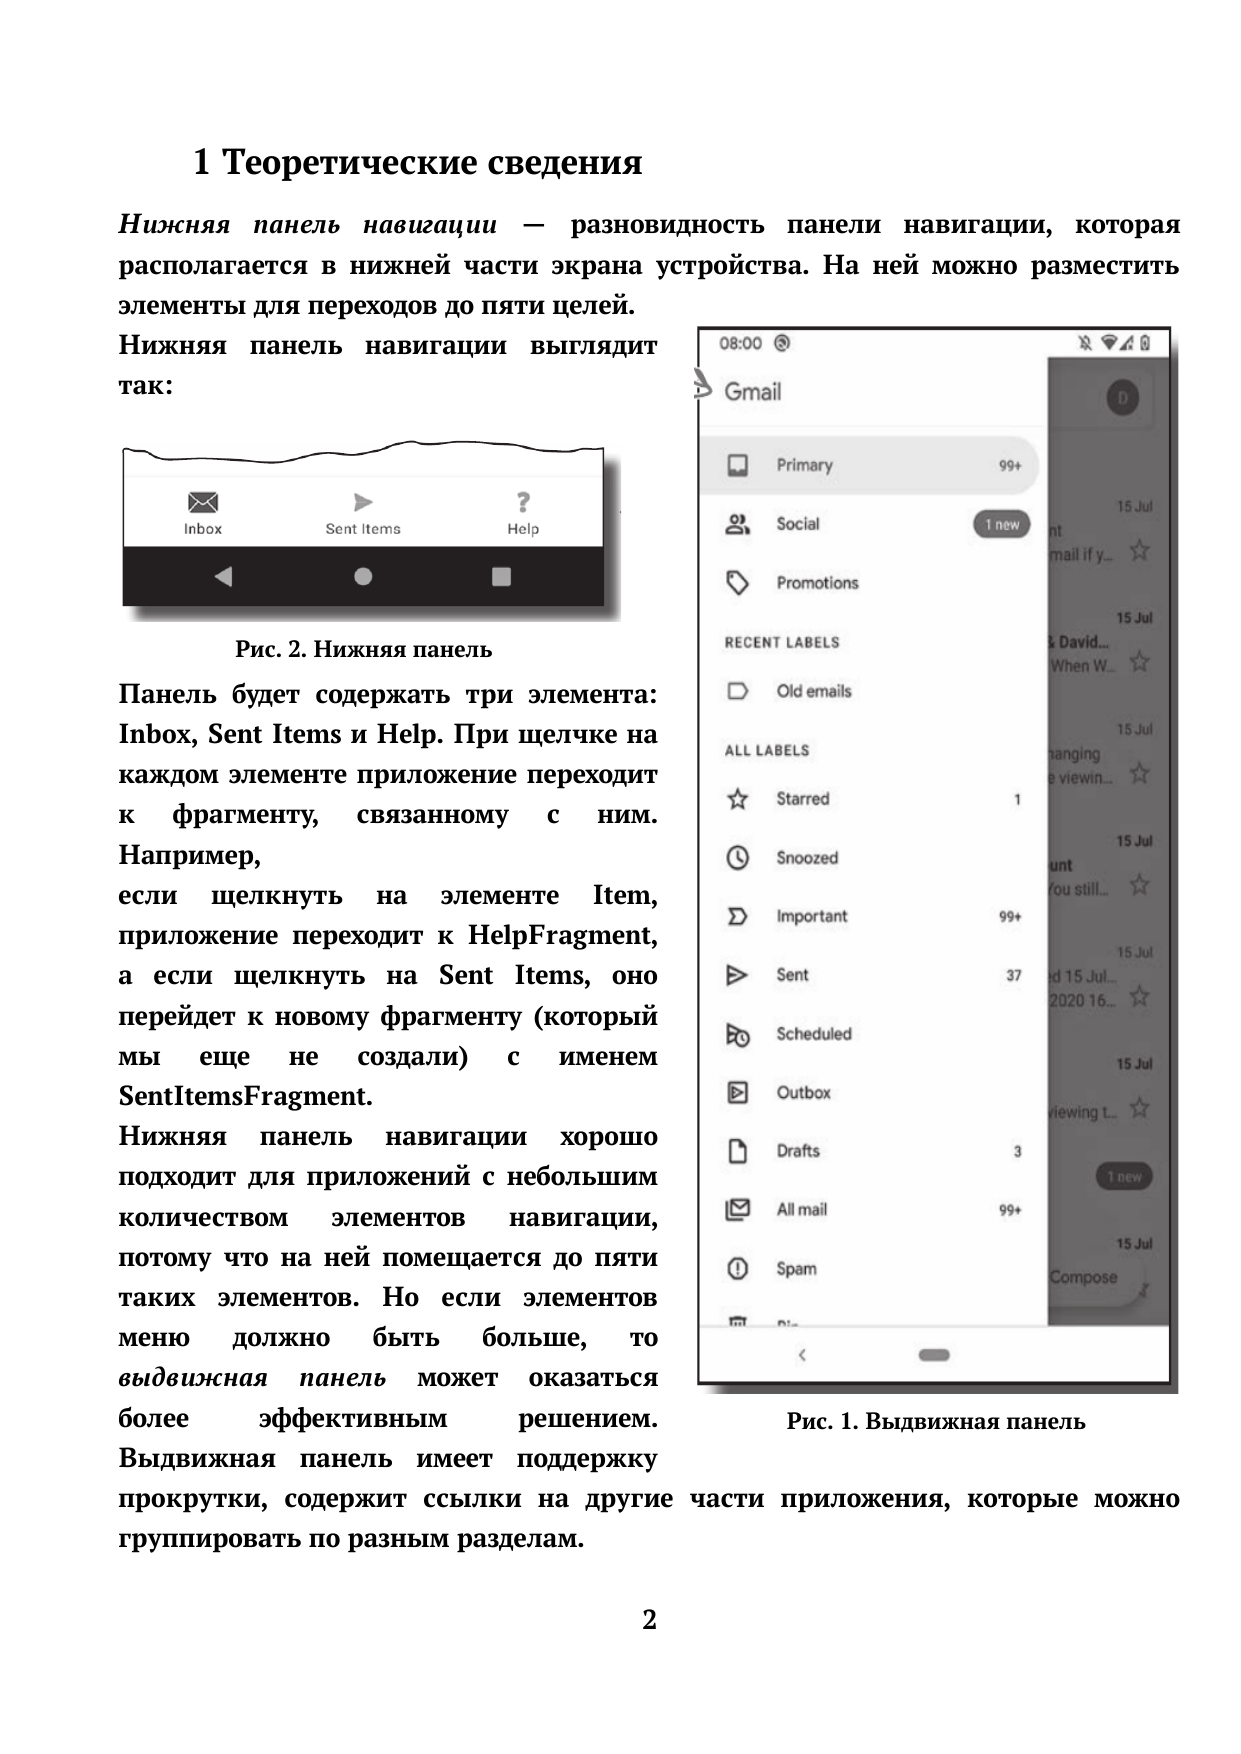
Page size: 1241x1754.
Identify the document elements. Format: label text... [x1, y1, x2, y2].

picture [694, 320, 1179, 1394]
text Рис. 2. Нижняя панель [106, 622, 621, 663]
text Панель будет содержать три элемента: Inbox, Sent Items и Help. При щелчке на каждом элементе приложение переходит к фрагменту, связанному с ним. Например, [118, 609, 659, 870]
text Рис. 1. Выдвижная панель [694, 1394, 1178, 1435]
picture [105, 427, 622, 622]
text Нижняя панель навигации — разновидность панели навигации, которая располагается в нижней части экрана устройства. На ней можно разместить элементы для переходов до пяти целей. [118, 207, 1181, 1459]
subtitle 1 Теоретические сведения [192, 139, 1181, 183]
text Нижняя панель навигации выглядит так: [118, 327, 659, 401]
text если щелкнуть на элементе Item, приложение переходит к HelpFragment, а если щелкнуть на Sent Items, оно перейдет к новому фрагменту (который мы еще не создали) с именем SentItemsFragment. [118, 877, 659, 1112]
text Нижняя панель навигации хорошо подходит для приложений с небольшим количеством элементов навигации, потому что на ней помещается до пяти таких элементов. Но если элементов меню должно быть больше, то выдвижная панель может оказаться более эффективным решением. Выдвижная панель имеет поддержку прокрутки, содержит ссылки на другие части приложения, которые можно группировать по разным разделам. [118, 1118, 1181, 1554]
